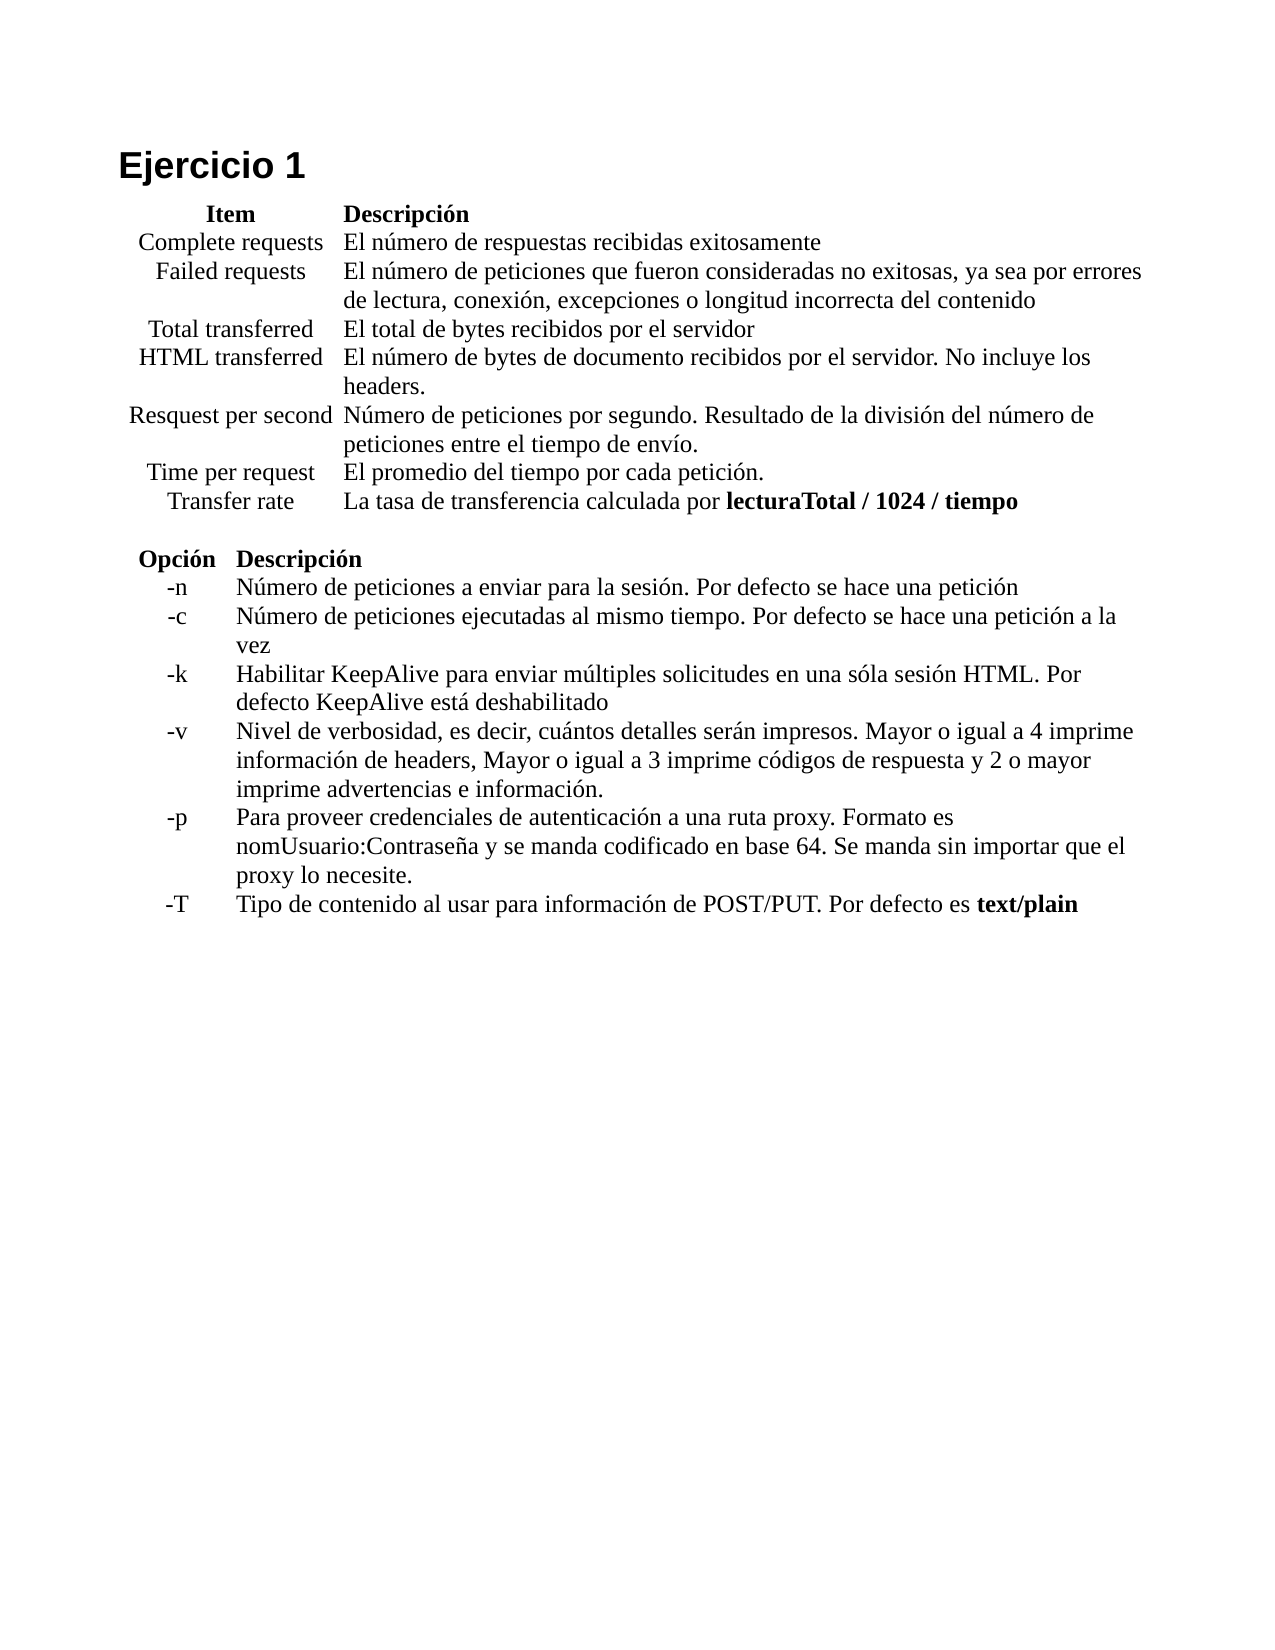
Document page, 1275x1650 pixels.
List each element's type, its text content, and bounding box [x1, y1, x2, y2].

table_cell Failed requests [118, 256, 343, 314]
table_cell El promedio del tiempo por cada petición. [343, 458, 1156, 486]
table_cell Tipo de contenido al usar para información de POST/PUT. Por defecto es text/plain [236, 889, 1156, 917]
table_cell La tasa de transferencia calculada por lecturaTotal / 1024 / tiempo [343, 486, 1156, 515]
table_cell Nivel de verbosidad, es decir, cuántos detalles serán impresos. Mayor o igual a 4 imprime información de headers, Mayor o igual a 3 imprime códigos de respuesta y 2 o mayor imprime advertencias e información. [236, 716, 1156, 802]
table_cell El total de bytes recibidos por el servidor [343, 314, 1156, 342]
table_cell Número de peticiones por segundo. Resultado de la división del número de peticiones entre el tiempo de envío. [343, 400, 1156, 457]
table_cell -v [118, 716, 236, 802]
table_header Descripción [343, 199, 1156, 227]
table_cell Resquest per second [118, 400, 343, 457]
table_cell Complete requests [118, 228, 343, 256]
subtitle Ejercicio 1 [118, 143, 1157, 186]
table_cell Transfer rate [118, 486, 343, 515]
table_cell -p [118, 803, 236, 889]
table_cell HTML transferred [118, 343, 343, 400]
table_cell -k [118, 659, 236, 716]
table_header Opción [118, 544, 236, 572]
table_cell El número de respuestas recibidas exitosamente [343, 228, 1156, 256]
table_cell Time per request [118, 458, 343, 486]
table_header Item [118, 199, 343, 227]
table_cell Número de peticiones a enviar para la sesión. Por defecto se hace una petición [236, 573, 1156, 601]
table_header Descripción [236, 544, 1156, 572]
table_cell -T [118, 889, 236, 917]
table_cell Número de peticiones ejecutadas al mismo tiempo. Por defecto se hace una petición a la vez [236, 601, 1156, 659]
table_cell -n [118, 573, 236, 601]
table_cell El número de peticiones que fueron consideradas no exitosas, ya sea por errores de lectura, conexión, excepciones o longitud incorrecta del contenido [343, 256, 1156, 314]
table_cell El número de bytes de documento recibidos por el servidor. No incluye los headers. [343, 343, 1156, 400]
table_cell -c [118, 601, 236, 659]
table_cell Total transferred [118, 314, 343, 342]
table_cell Para proveer credenciales de autenticación a una ruta proxy. Formato es nomUsuario:Contraseña y se manda codificado en base 64. Se manda sin importar que el proxy lo necesite. [236, 803, 1156, 889]
table_cell Habilitar KeepAlive para enviar múltiples solicitudes en una sóla sesión HTML. Por defecto KeepAlive está deshabilitado [236, 659, 1156, 716]
